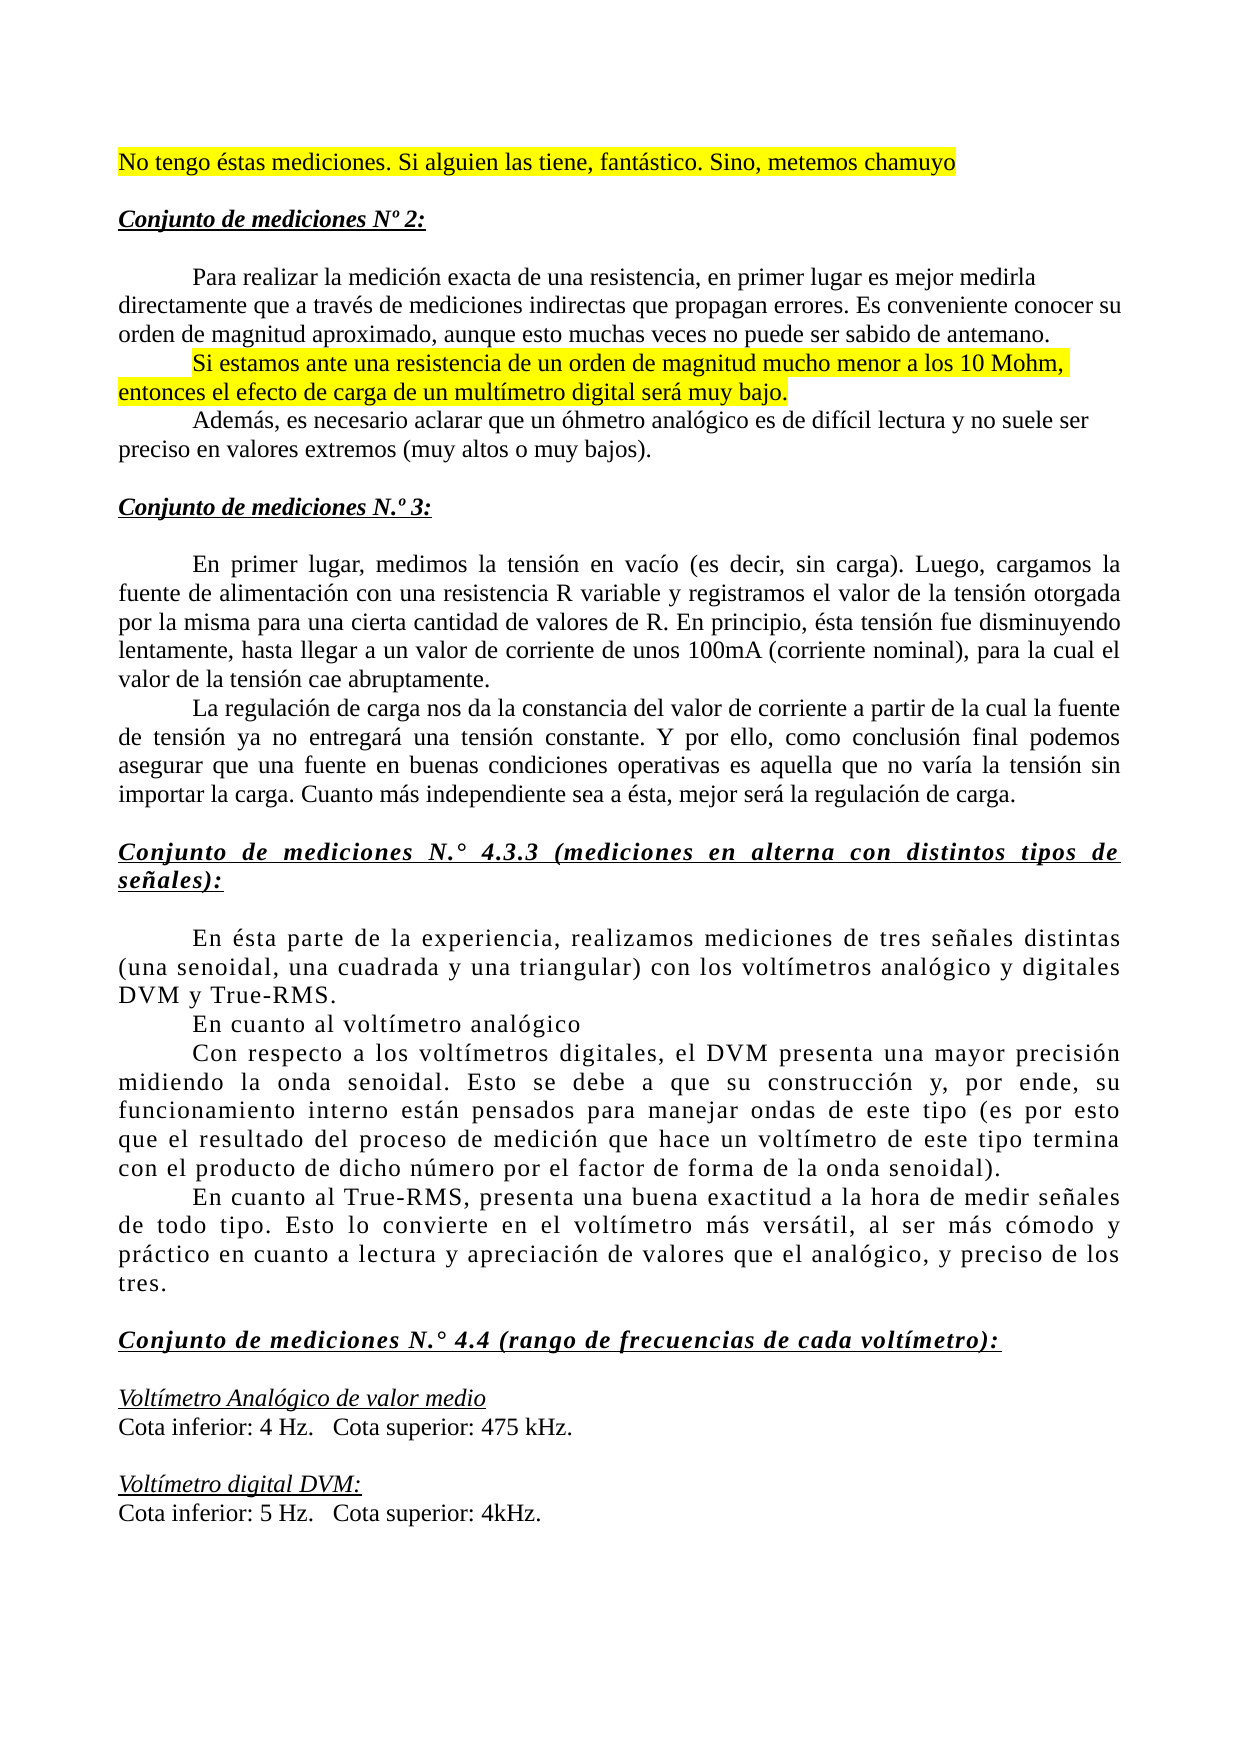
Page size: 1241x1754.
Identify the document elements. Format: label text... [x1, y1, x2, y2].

text La regulación de carga nos da la constancia del valor de corriente a partir de la cual la fuente de tensión ya no entregará una tensión constante. Y por ello, como conclusión final podemos asegurar que una fuente en buenas condiciones operativas es aquella que no varía la tensión sin importar la carga. Cuanto más independiente sea a ésta, mejor será la regulación de carga. [118, 693, 1122, 808]
text En cuanto al True-RMS, presenta una buena exactitud a la hora de medir señales de todo tipo. Esto lo convierte en el voltímetro más versátil, al ser más cómodo y práctico en cuanto a lectura y apreciación de valores que el analógico, y preciso de los tres. [118, 1182, 1122, 1297]
text Conjunto de mediciones N.° 4.3.3 (mediciones en alterna con distintos tipos de señales): [118, 837, 1122, 894]
text Conjunto de mediciones N.º 3: [118, 492, 1122, 521]
text En cuanto al voltímetro analógico [118, 1009, 1122, 1038]
text En primer lugar, medimos la tensión en vacío (es decir, sin carga). Luego, cargamos la fuente de alimentación con una resistencia R variable y registramos el valor de la tensión otorgada por la misma para una cierta cantidad de valores de R. En principio, ésta tensión fue disminuyendo lentamente, hasta llegar a un valor de corriente de unos 100mA (corriente nominal), para la cual el valor de la tensión cae abruptamente. [118, 549, 1122, 693]
text En ésta parte de la experiencia, realizamos mediciones de tres señales distintas (una senoidal, una cuadrada y una triangular) con los voltímetros analógico y digitales DVM y True-RMS. [118, 923, 1122, 1009]
text Voltímetro Analógico de valor medio [118, 1383, 1122, 1412]
text Cota inferior: 5 Hz. Cota superior: 4kHz. [118, 1498, 1122, 1527]
text Con respecto a los voltímetros digitales, el DVM presenta una mayor precisión midiendo la onda senoidal. Esto se debe a que su construcción y, por ende, su funcionamiento interno están pensados para manejar ondas de este tipo (es por esto que el resultado del proceso de medición que hace un voltímetro de este tipo termina con el producto de dicho número por el factor de forma de la onda senoidal). [118, 1038, 1122, 1182]
text Conjunto de mediciones Nº 2: [118, 204, 1122, 233]
text Si estamos ante una resistencia de un orden de magnitud mucho menor a los 10 Mohm, entonces el efecto de carga de un multímetro digital será muy bajo. [118, 348, 1122, 406]
text No tengo éstas mediciones. Si alguien las tiene, fantástico. Sino, metemos chamuyo [118, 147, 1122, 176]
text Conjunto de mediciones N.° 4.4 (rango de frecuencias de cada voltímetro): [118, 1326, 1122, 1354]
text Cota inferior: 4 Hz. Cota superior: 475 kHz. [118, 1412, 1122, 1441]
text Para realizar la medición exacta de una resistencia, en primer lugar es mejor medirla directamente que a través de mediciones indirectas que propagan errores. Es conveniente conocer su orden de magnitud aproximado, aunque esto muchas veces no puede ser sabido de antemano. [118, 262, 1122, 348]
text Voltímetro digital DVM: [118, 1469, 1122, 1498]
text Además, es necesario aclarar que un óhmetro analógico es de difícil lectura y no suele ser preciso en valores extremos (muy altos o muy bajos). [118, 406, 1122, 463]
